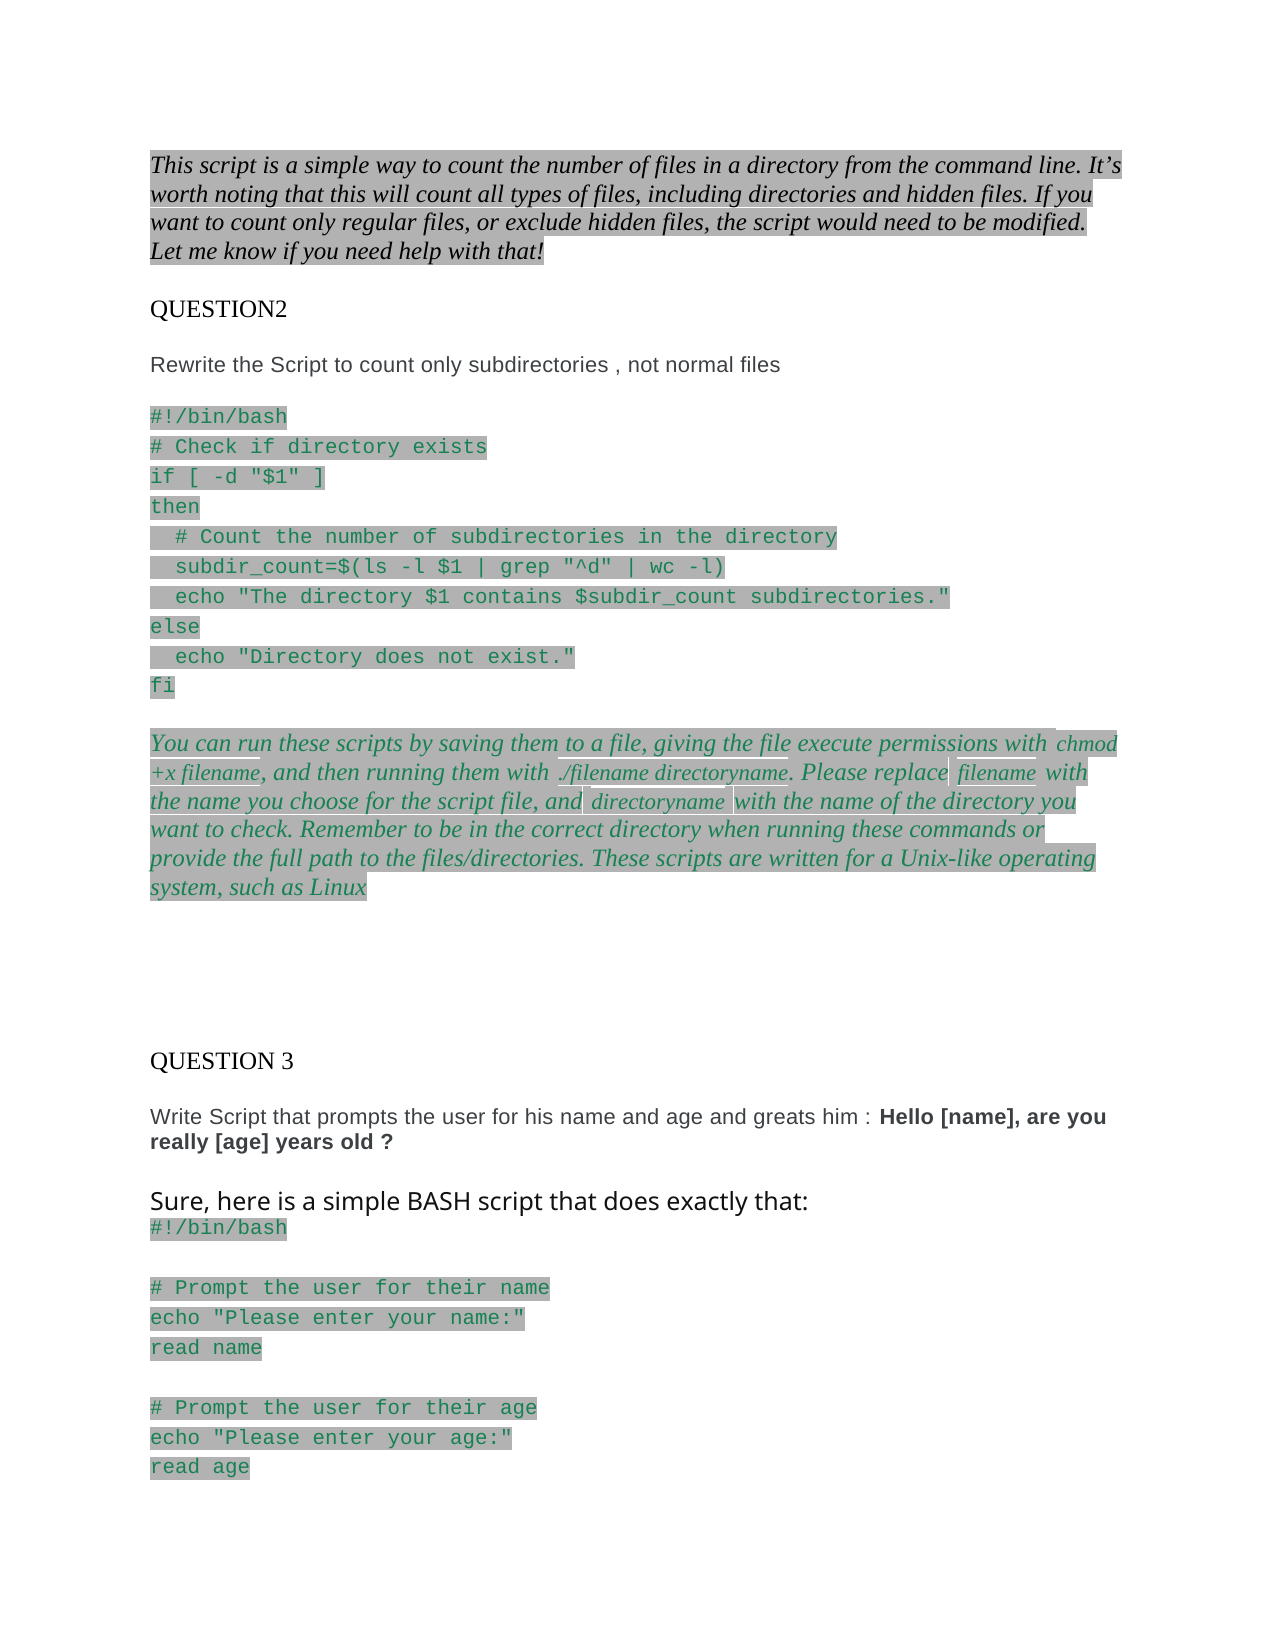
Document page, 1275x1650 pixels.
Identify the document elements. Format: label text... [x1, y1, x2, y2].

text QUESTION 3 [150, 1046, 1125, 1074]
text You can run these scripts by saving them to a file, giving the file execute permissions with chmod +x filename, and then running them with ./filename directoryname. Please replace filename with the name you choose for the script file, and directoryname with the name of the directory you want to check. Remember to be in the correct directory when running these commands or provide the full path to the files/directories. These scripts are written for a Unix-like operating system, such as Linux [150, 728, 1125, 901]
text fi [150, 676, 1125, 699]
text This script is a simple way to count the number of files in a directory from the command line. It’s worth noting that this will count all types of files, including directories and hidden files. If you want to count only regular files, or exclude hidden files, the script would need to be modified. Let me know if you need help with that! [150, 150, 1125, 265]
text echo "The directory $1 contains $subdir_count subdirectories." [150, 586, 1125, 609]
text read name [150, 1337, 1125, 1361]
text else [150, 616, 1125, 639]
text Write Script that prompts the user for his name and age and greats him : Hello [name], are you really [age] years old ? [150, 1104, 1125, 1154]
text #!/bin/bash [150, 406, 1125, 430]
text echo "Directory does not exist." [150, 646, 1125, 669]
text # Count the number of subdirectories in the directory [150, 526, 1125, 550]
text echo "Please enter your name:" [150, 1307, 1125, 1331]
text echo "Please enter your age:" [150, 1427, 1125, 1450]
text Rewrite the Script to count only subdirectories , not normal files [150, 352, 1125, 377]
text # Prompt the user for their name [150, 1277, 1125, 1301]
text QUESTION2 [150, 294, 1125, 323]
text # Prompt the user for their age [150, 1397, 1125, 1420]
text Sure, here is a simple BASH script that does exactly that: [150, 1183, 1125, 1217]
text # Check if directory exists [150, 436, 1125, 460]
text #!/bin/bash [150, 1217, 1125, 1241]
text read age [150, 1457, 1125, 1480]
text then [150, 496, 1125, 520]
text if [ -d "$1" ] [150, 466, 1125, 490]
text subdir_count=$(ls -l $1 | grep "^d" | wc -l) [150, 556, 1125, 579]
